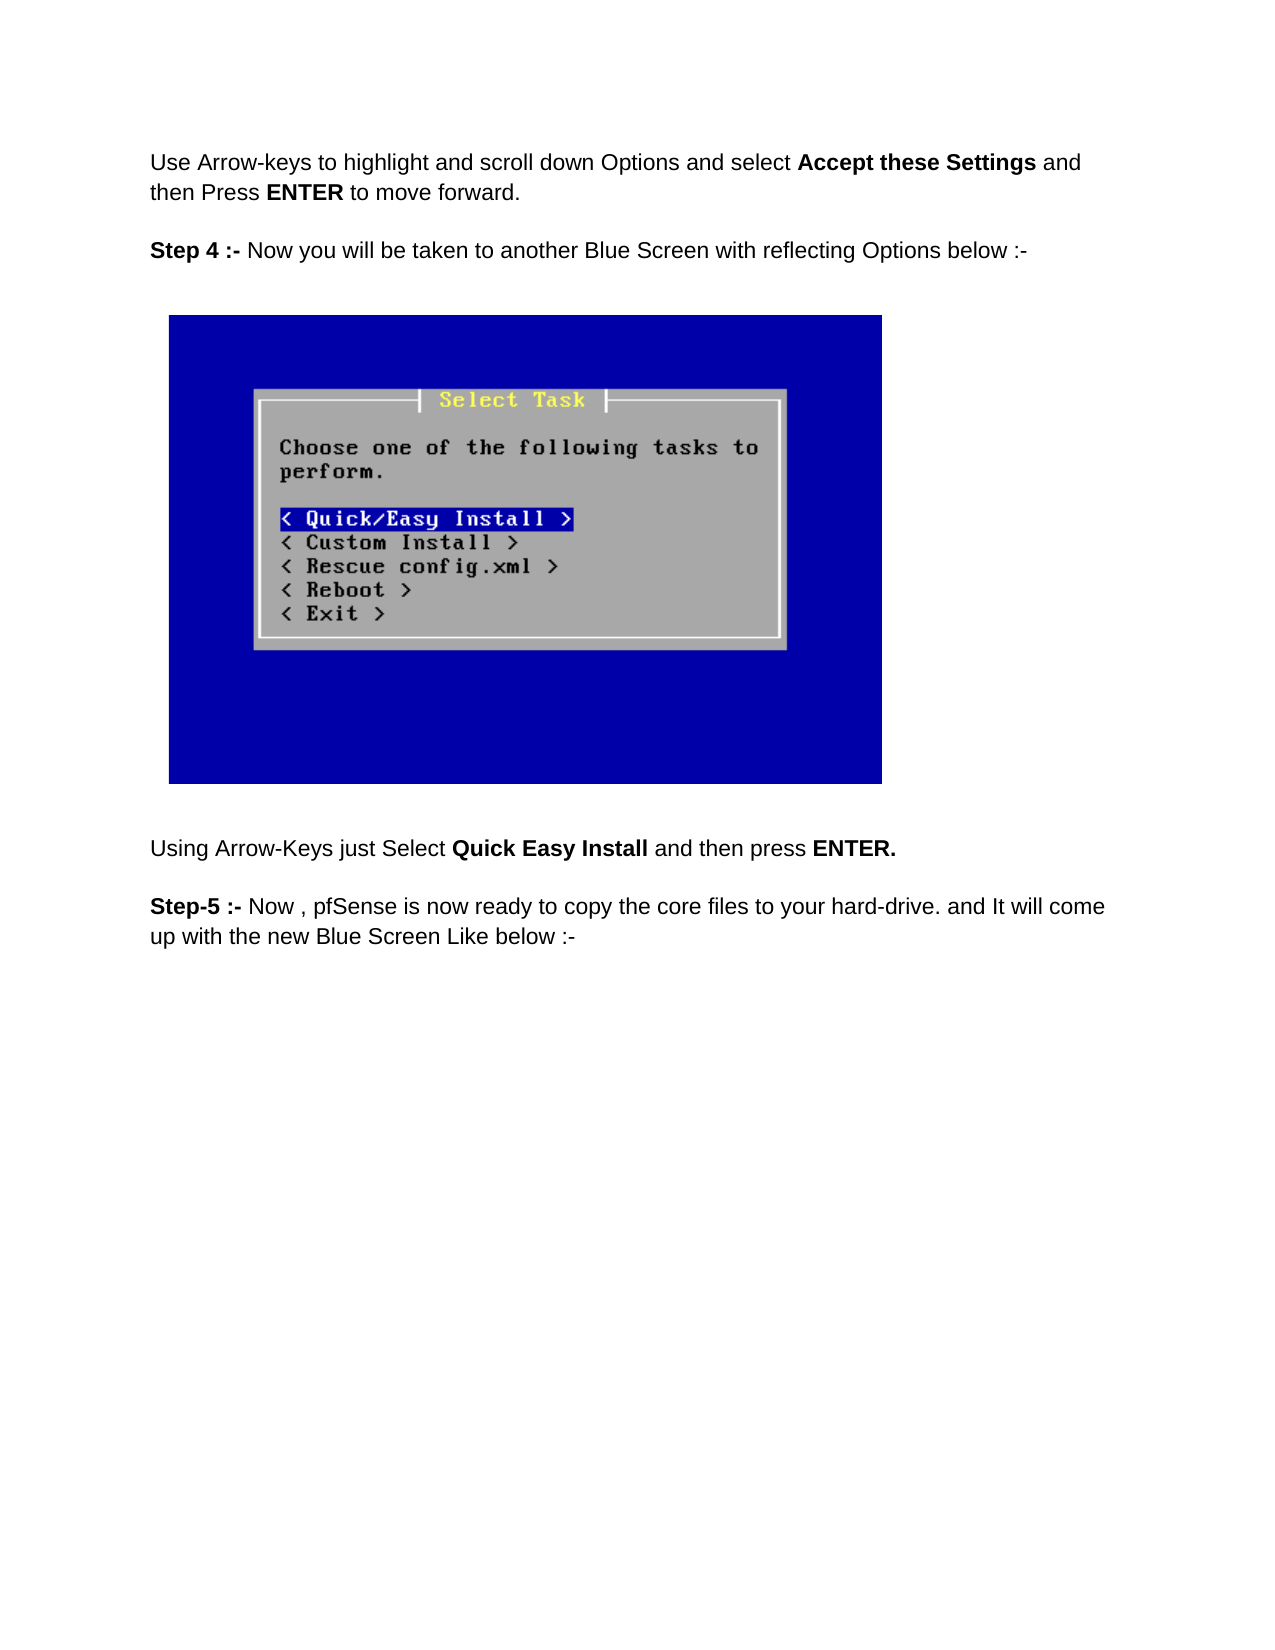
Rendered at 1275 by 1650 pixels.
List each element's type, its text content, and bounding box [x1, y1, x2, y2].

text Step-5 :- Now , pfSense is now ready to copy the core files to your hard-drive. and It will come up with the new Blue Screen Like below :- [150, 894, 1125, 949]
text Using Arrow-Keys just Select Quick Easy Install and then press ENTER. [150, 835, 1125, 861]
text Use Arrow-keys to highlight and scroll down Options and select Accept these Settings and then Press ENTER to move forward. [150, 150, 1125, 205]
picture [168, 315, 882, 784]
text Step 4 :- Now you will be taken to another Blue Screen with reflecting Options below :- [150, 238, 1125, 264]
